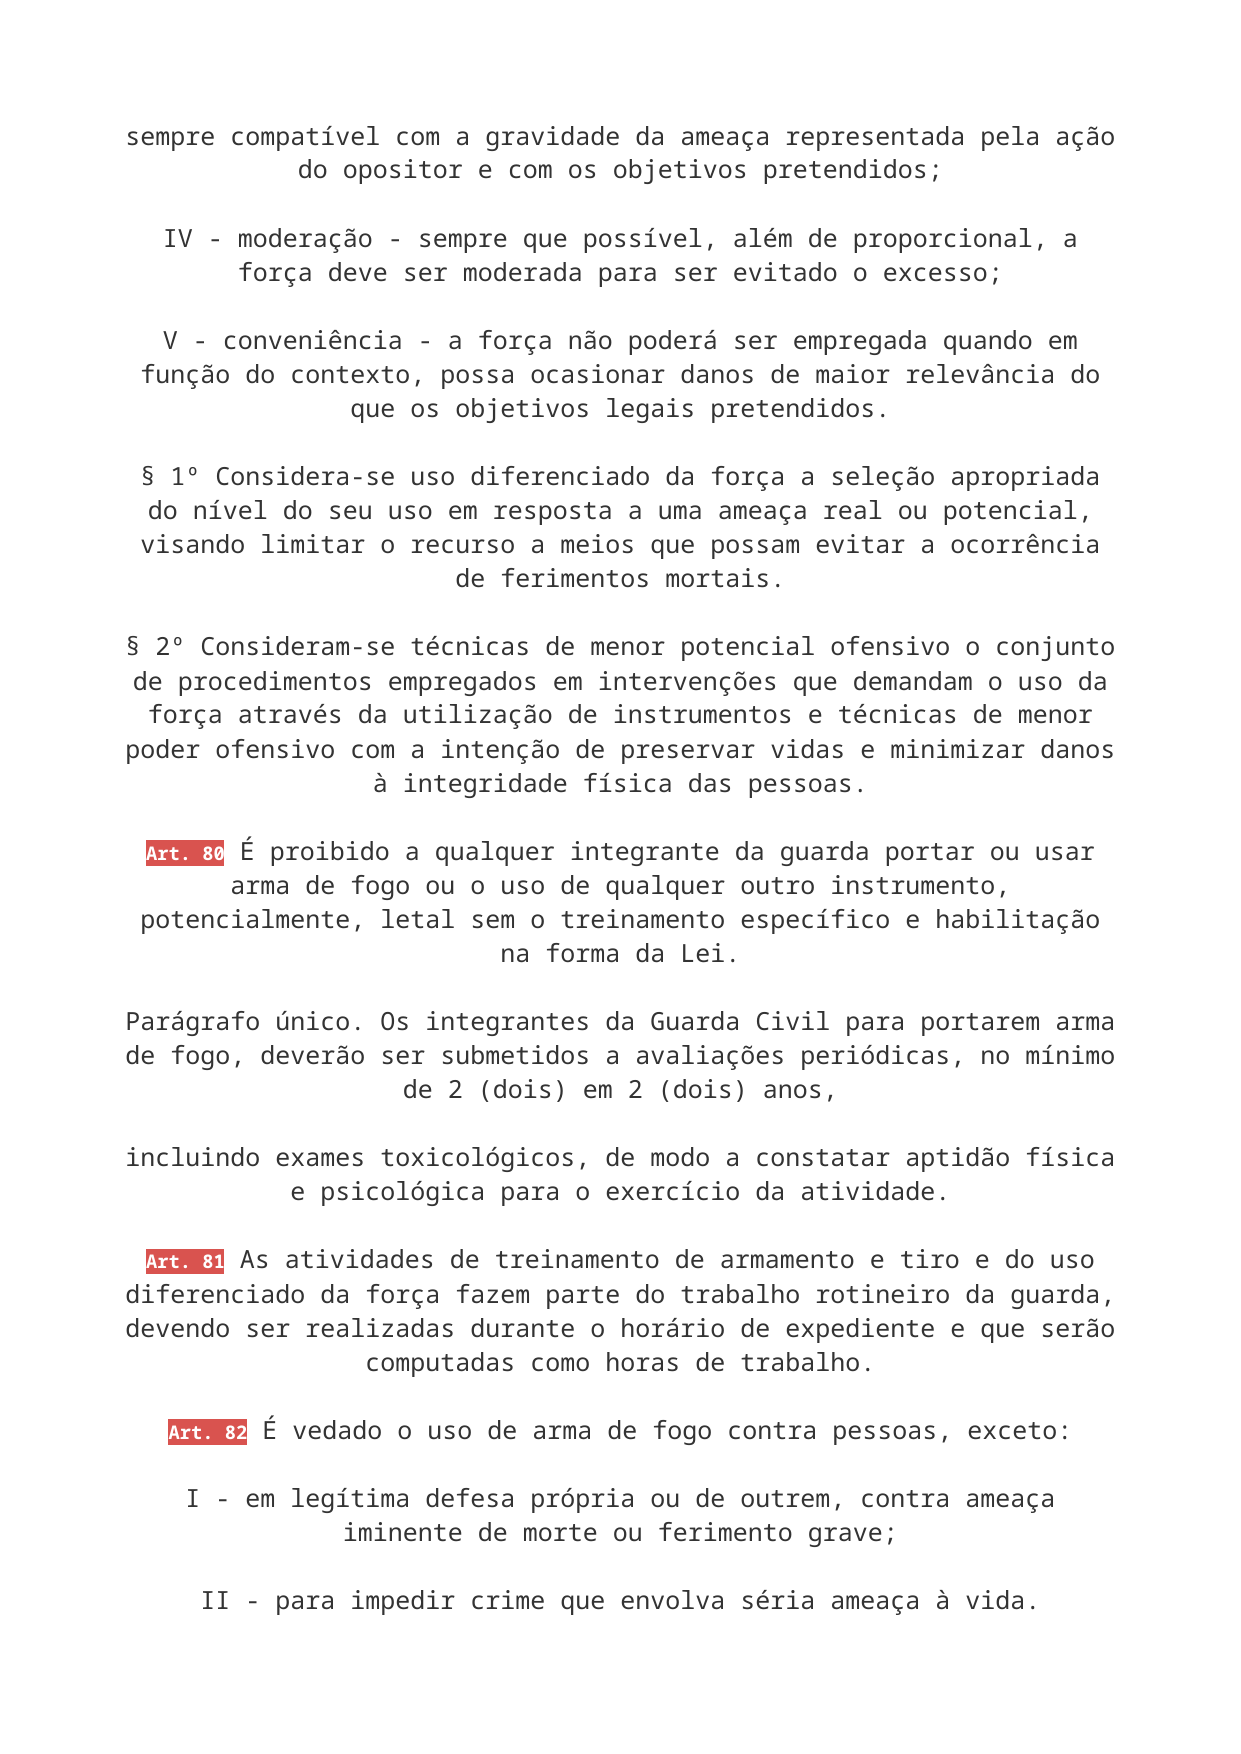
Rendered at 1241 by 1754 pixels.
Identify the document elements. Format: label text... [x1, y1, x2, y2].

text sempre compatível com a gravidade da ameaça representada pela ação do opositor e com os objetivos pretendidos; IV - moderação - sempre que possível, além de proporcional, a força deve ser moderada para ser evitado o excesso; V - conveniência - a força não poderá ser empregada quando em função do contexto, possa ocasionar danos de maior relevância do que os objetivos legais pretendidos. § 1º Considera-se uso diferenciado da força a seleção apropriada do nível do seu uso em resposta a uma ameaça real ou potencial, visando limitar o recurso a meios que possam evitar a ocorrência de ferimentos mortais. § 2º Consideram-se técnicas de menor potencial ofensivo o conjunto de procedimentos empregados em intervenções que demandam o uso da força através da utilização de instrumentos e técnicas de menor poder ofensivo com a intenção de preservar vidas e minimizar danos à integridade física das pessoas. Art. 80 É proibido a qualquer integrante da guarda portar ou usar arma de fogo ou o uso de qualquer outro instrumento, potencialmente, letal sem o treinamento específico e habilitação na forma da Lei. Parágrafo único. Os integrantes da Guarda Civil para portarem arma de fogo, deverão ser submetidos a avaliações periódicas, no mínimo de 2 (dois) em 2 (dois) anos, incluindo exames toxicológicos, de modo a constatar aptidão física e psicológica para o exercício da atividade. Art. 81 As atividades de treinamento de armamento e tiro e do uso diferenciado da força fazem parte do trabalho rotineiro da guarda, devendo ser realizadas durante o horário de expediente e que serão computadas como horas de trabalho. Art. 82 É vedado o uso de arma de fogo contra pessoas, exceto: I - em legítima defesa própria ou de outrem, contra ameaça iminente de morte ou ferimento grave; II - para impedir crime que envolva séria ameaça à vida. [118, 118, 1122, 1617]
